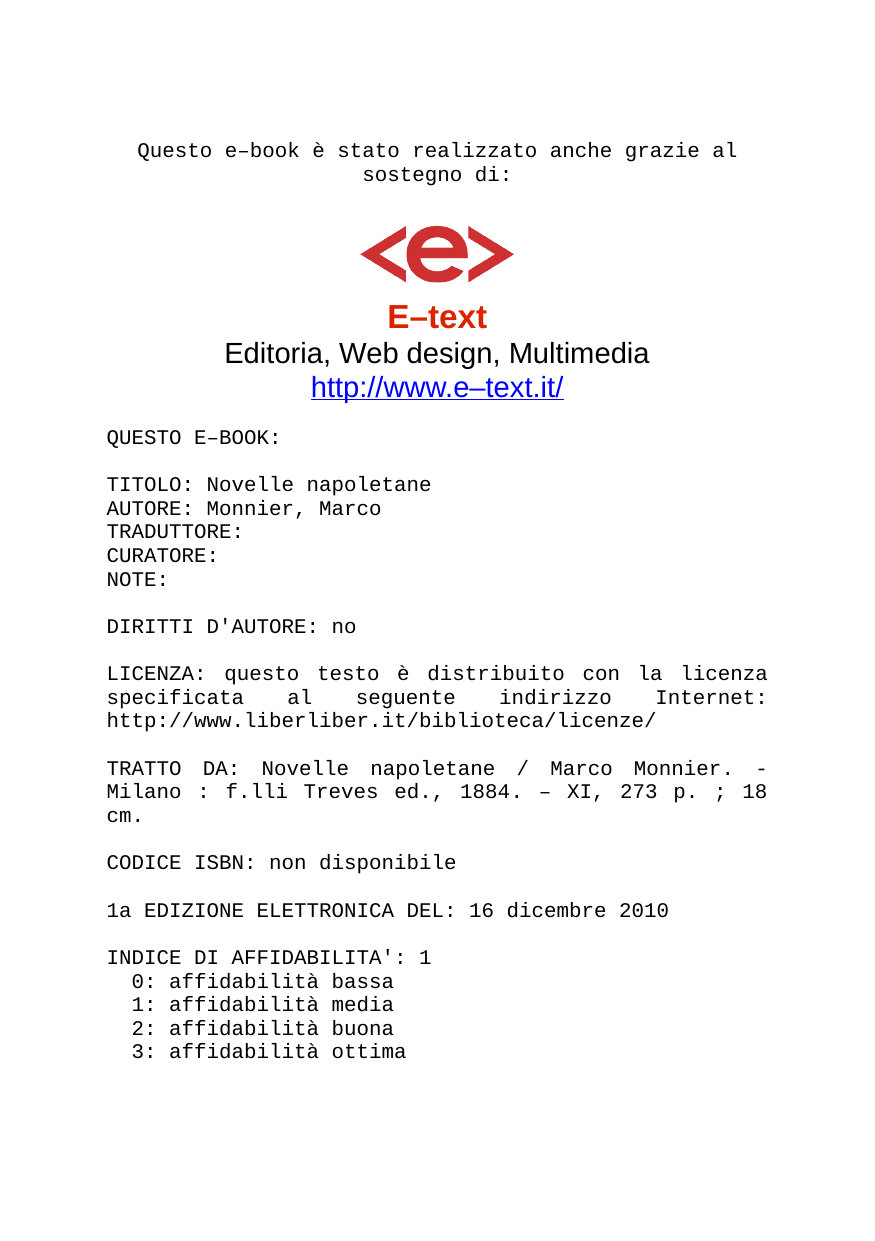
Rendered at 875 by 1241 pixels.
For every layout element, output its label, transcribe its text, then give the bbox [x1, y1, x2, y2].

text 0: affidabilità bassa [106, 971, 768, 994]
picture [360, 225, 515, 283]
text http://www.e–text.it/ [106, 369, 768, 403]
text 2: affidabilità buona [106, 1018, 768, 1042]
text LICENZA: questo testo è distribuito con la licenza specificata al seguente indirizzo Internet: http://www.liberliber.it/biblioteca/licenze/ [106, 663, 768, 734]
text TRADUTTORE: [106, 521, 768, 545]
text DIRITTI D'AUTORE: no [106, 616, 768, 639]
text TITOLO: Novelle napoletane [106, 474, 768, 498]
text 1: affidabilità media [106, 994, 768, 1018]
text Editoria, Web design, Multimedia [106, 336, 768, 369]
text 3: affidabilità ottima [106, 1042, 768, 1065]
text 1a EDIZIONE ELETTRONICA DEL: 16 dicembre 2010 [106, 900, 768, 923]
text TRATTO DA: Novelle napoletane / Marco Monnier. - Milano : f.lli Treves ed., 1884. – XI, 273 p. ; 18 cm. [106, 758, 768, 829]
text AUTORE: Monnier, Marco [106, 498, 768, 521]
text CODICE ISBN: non disponibile [106, 852, 768, 876]
text INDICE DI AFFIDABILITA': 1 [106, 947, 768, 971]
text E–text [106, 298, 768, 336]
text NOTE: [106, 569, 768, 592]
text CURATORE: [106, 545, 768, 569]
text QUESTO E–BOOK: [106, 427, 768, 450]
text Questo e–book è stato realizzato anche grazie al sostegno di: [106, 140, 768, 187]
